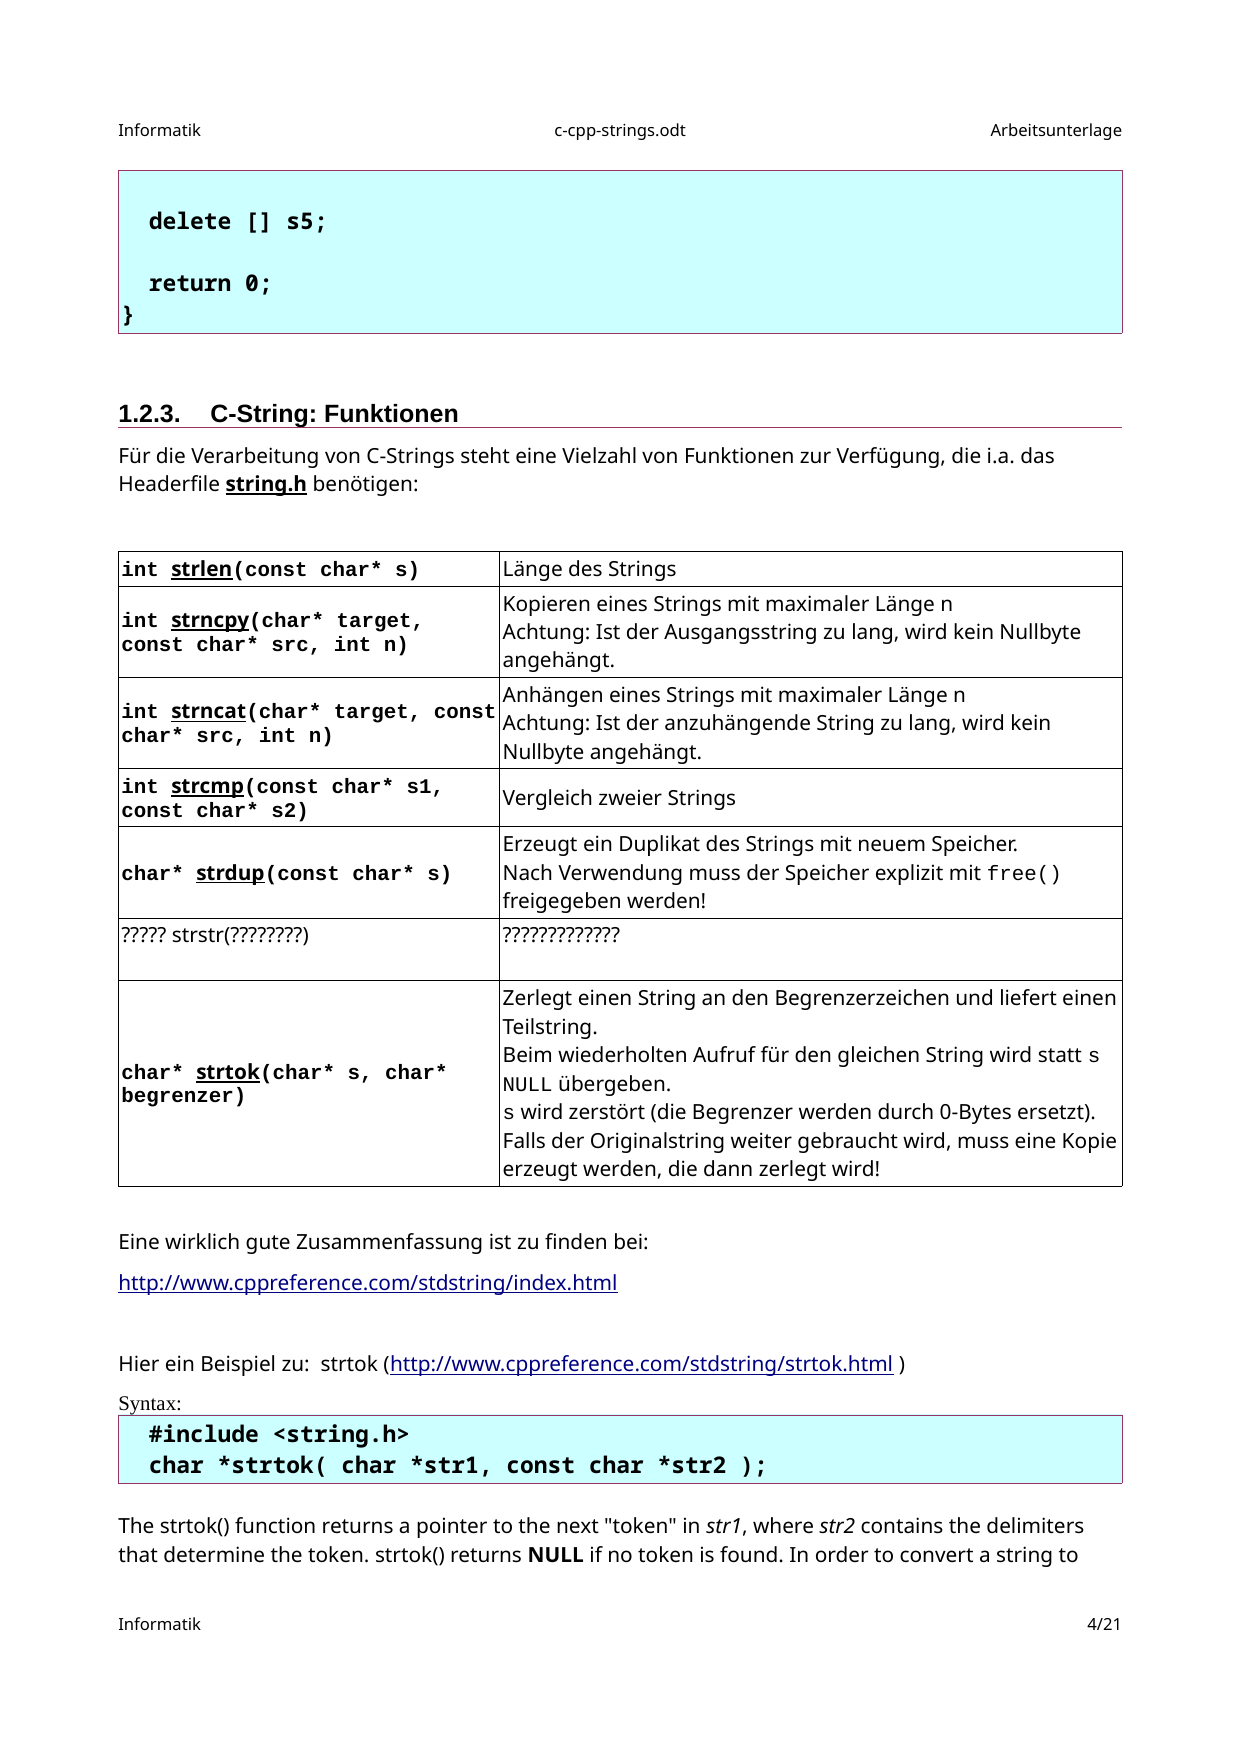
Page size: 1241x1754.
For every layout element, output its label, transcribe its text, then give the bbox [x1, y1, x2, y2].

table_cell Zerlegt einen String an den Begrenzerzeichen und liefert einen Teilstring. Beim wiederholten Aufruf für den gleichen String wird statt s NULL übergeben. s wird zerstört (die Begrenzer werden durch 0-Bytes ersetzt). Falls der Originalstring weiter gebraucht wird, muss eine Kopie erzeugt werden, die dann zerlegt wird! [500, 981, 1122, 1186]
text http://www.cppreference.com/stdstring/index.html [118, 1268, 1122, 1296]
table_cell Vergleich zweier Strings [500, 769, 1122, 826]
subtitle C-String: Funktionen [118, 398, 1122, 427]
table_cell char* strdup(const char* s) [119, 827, 499, 918]
table_cell ????? strstr(????????) [119, 919, 499, 980]
text char *strtok( char *str1, const char *str2 ); [119, 1446, 1122, 1483]
table_header Länge des Strings [500, 552, 1122, 586]
text Eine wirklich gute Zusammenfassung ist zu finden bei: [118, 1227, 1122, 1255]
table_cell char* strtok(char* s, char* begrenzer) [119, 981, 499, 1186]
text The strtok() function returns a pointer to the next "token" in str1, where str2 contains the delimiters that determine the token. strtok() returns NULL if no token is found. In order to convert a string to [118, 1512, 1122, 1568]
text return 0; [119, 264, 1122, 295]
table_cell Kopieren eines Strings mit maximaler Länge n Achtung: Ist der Ausgangsstring zu lang, wird kein Nullbyte angehängt. [500, 587, 1122, 677]
table_cell ????????????? [500, 919, 1122, 980]
table_cell int strcmp(const char* s1, const char* s2) [119, 769, 499, 826]
table_cell int strncpy(char* target, const char* src, int n) [119, 587, 499, 677]
text delete [] s5; [119, 202, 1122, 233]
text } [119, 295, 1122, 333]
table_cell Anhängen eines Strings mit maximaler Länge n Achtung: Ist der anzuhängende String zu lang, wird kein Nullbyte angehängt. [500, 678, 1122, 768]
text Hier ein Beispiel zu: strtok (http://www.cppreference.com/stdstring/strtok.html ) [118, 1349, 1122, 1378]
table_header int strlen(const char* s) [119, 552, 499, 586]
table_cell int strncat(char* target, const char* src, int n) [119, 678, 499, 768]
table_cell Erzeugt ein Duplikat des Strings mit neuem Speicher. Nach Verwendung muss der Speicher explizit mit free() freigegeben werden! [500, 827, 1122, 918]
text #include <string.h> [119, 1416, 1122, 1446]
text Für die Verarbeitung von C-Strings steht eine Vielzahl von Funktionen zur Verfügung, die i.a. das Headerfile string.h benötigen: [118, 441, 1122, 498]
text Syntax: [118, 1391, 1122, 1414]
